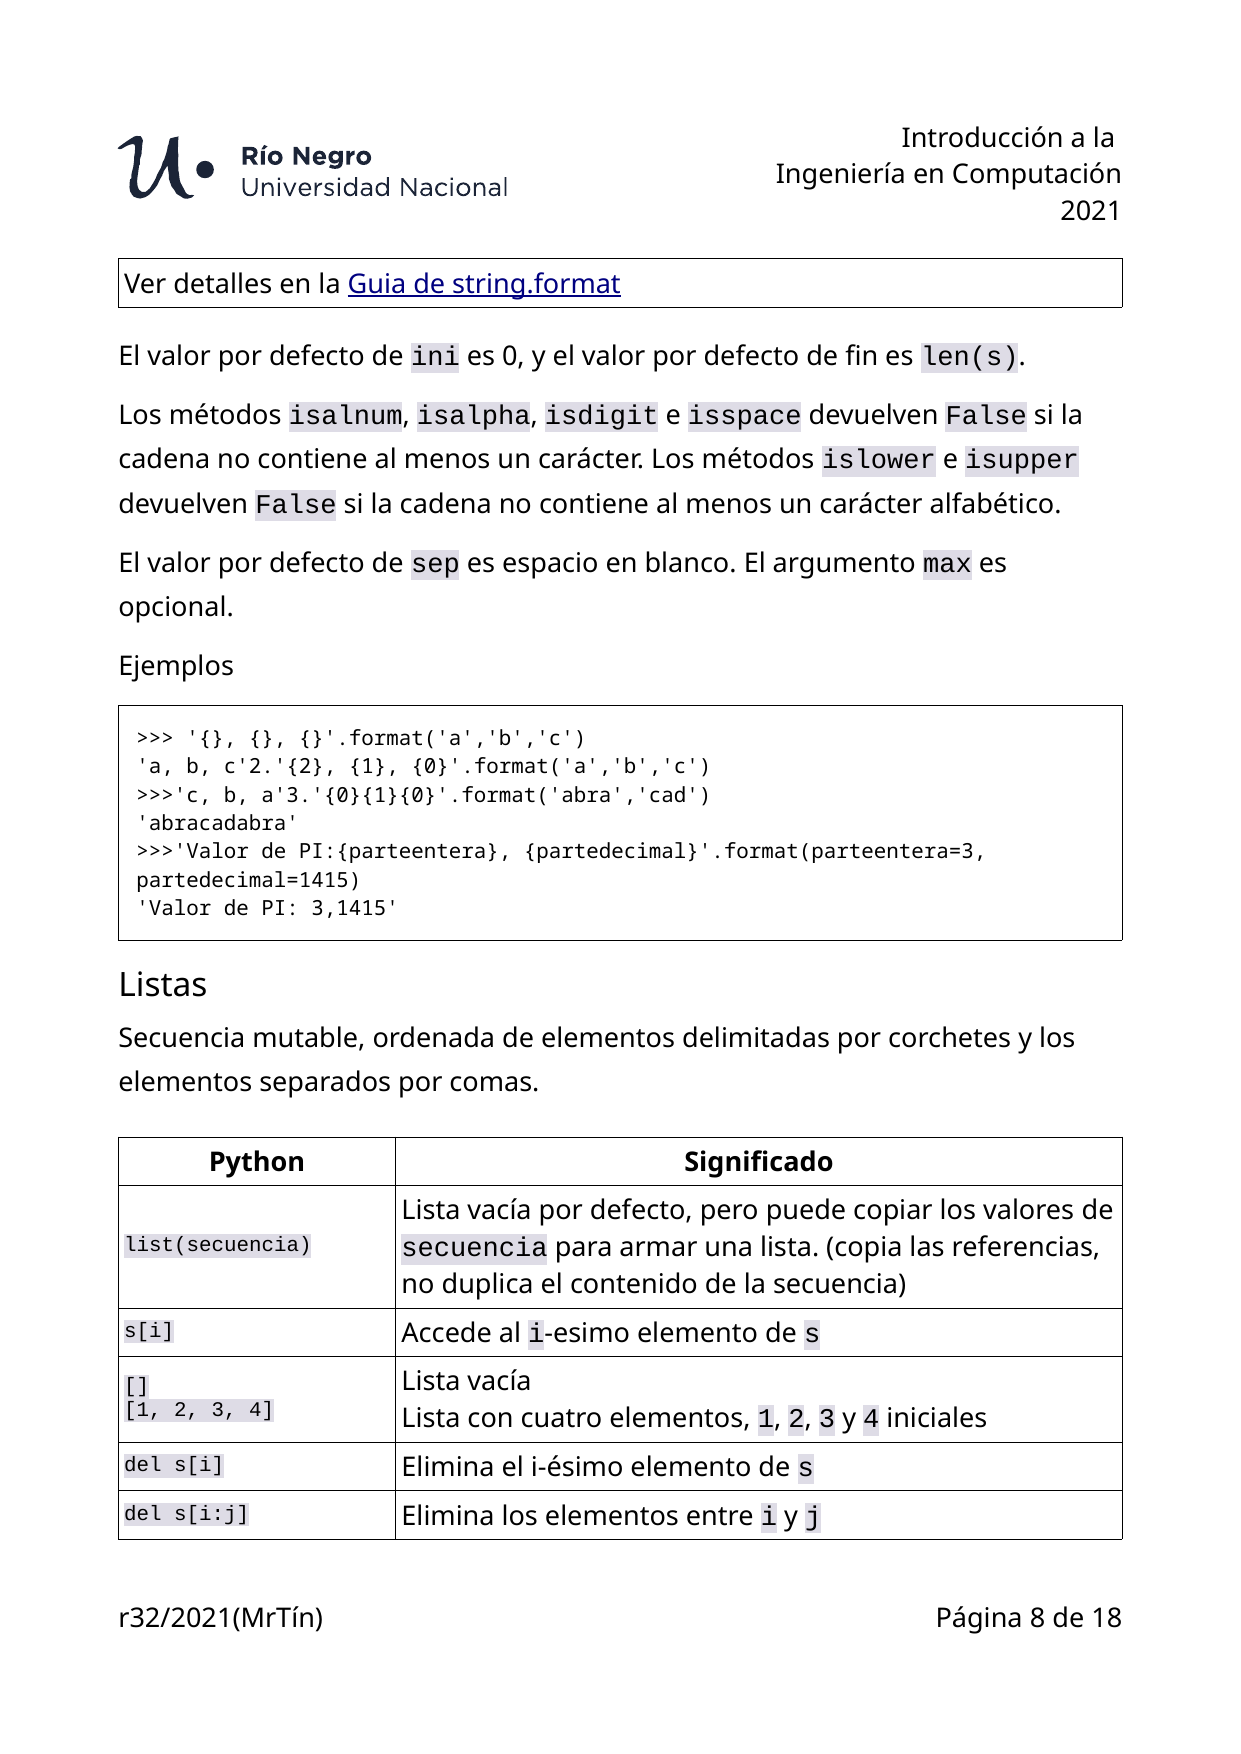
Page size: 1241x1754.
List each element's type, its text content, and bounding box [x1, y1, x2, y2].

table_cell Ver detalles en la Guia de string.format [119, 259, 1122, 307]
text El valor por defecto de sep es espacio en blanco. El argumento max es opcional. [118, 543, 1122, 624]
table_cell list(secuencia) [119, 1186, 395, 1307]
table_cell Accede al i-esimo elemento de s [396, 1309, 1122, 1356]
table_cell Elimina los elementos entre i y j [396, 1491, 1122, 1539]
table_cell [] [1, 2, 3, 4] [119, 1357, 395, 1442]
text >>> '{}, {}, {}'.format('a','b','c') [119, 706, 1122, 733]
text Secuencia mutable, ordenada de elementos delimitadas por corchetes y los elementos separados por comas. [118, 1019, 1122, 1100]
table_cell Lista vacía Lista con cuatro elementos, 1, 2, 3 y 4 iniciales [396, 1357, 1122, 1442]
table_cell Lista vacía por defecto, pero puede copiar los valores de secuencia para armar una lista. (copia las referencias, no duplica el contenido de la secuencia) [396, 1186, 1122, 1307]
subtitle Listas [118, 961, 1122, 1006]
text 'a, b, c'2.'{2}, {1}, {0}'.format('a','b','c') [119, 733, 1122, 762]
text 'abracadabra' [119, 790, 1122, 819]
text Ejemplos [118, 646, 1122, 683]
table_header Significado [396, 1138, 1122, 1185]
table_cell del s[i:j] [119, 1491, 395, 1539]
table_header Python [119, 1138, 395, 1185]
text El valor por defecto de ini es 0, y el valor por defecto de fin es len(s). [118, 336, 1122, 373]
text Los métodos isalnum, isalpha, isdigit e isspace devuelven False si la cadena no contiene al menos un carácter. Los métodos islower e isupper devuelven False si la cadena no contiene al menos un carácter alfabético. [118, 395, 1122, 521]
text 'Valor de PI: 3,1415' [119, 876, 1122, 940]
table_cell s[i] [119, 1309, 395, 1356]
text >>>'Valor de PI:{parteentera}, {partedecimal}'.format(parteentera=3, partedecimal=1415) [119, 819, 1122, 876]
text >>>'c, b, a'3.'{0}{1}{0}'.format('abra','cad') [119, 762, 1122, 790]
table_cell Elimina el i-ésimo elemento de s [396, 1443, 1122, 1490]
table_cell del s[i] [119, 1443, 395, 1490]
